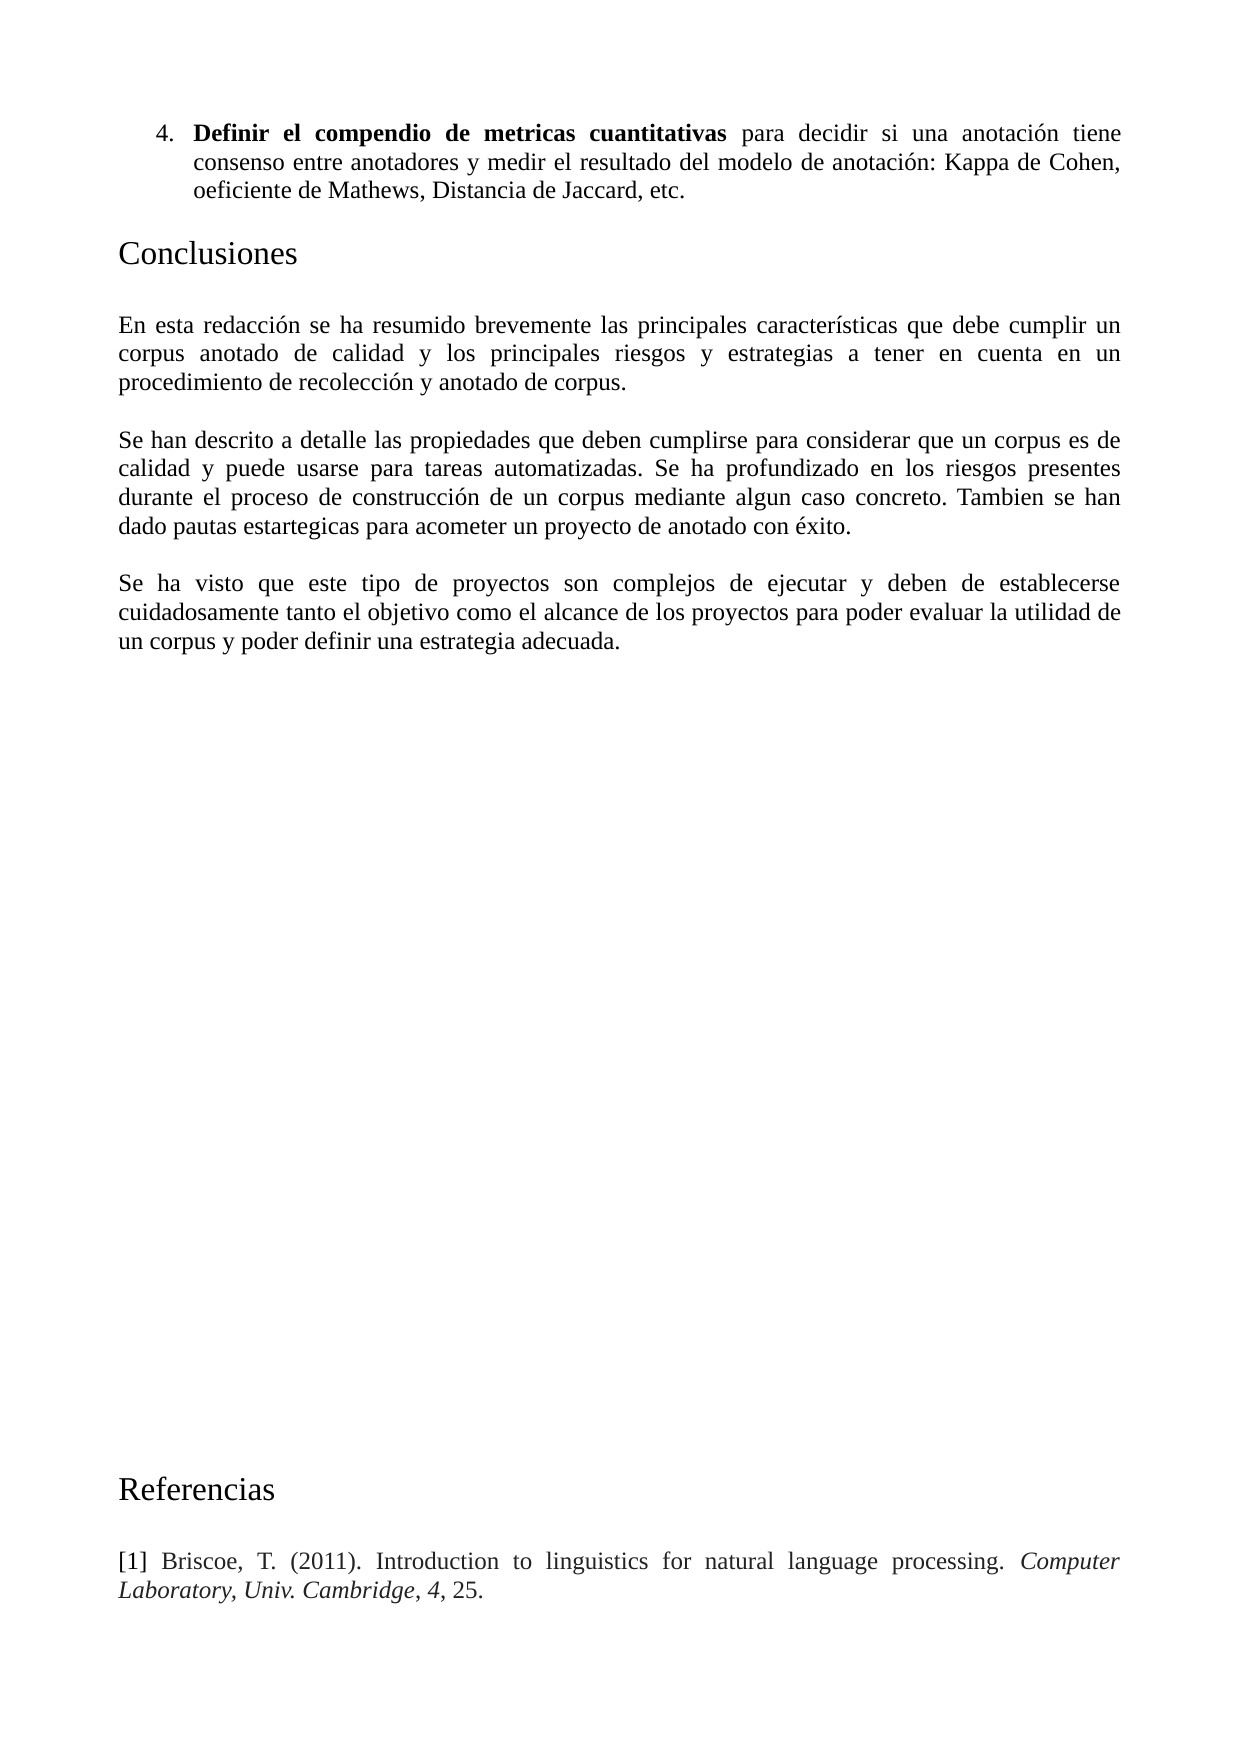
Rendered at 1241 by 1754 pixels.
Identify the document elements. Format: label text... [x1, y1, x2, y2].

text Referencias [118, 1469, 1122, 1508]
text Se han descrito a detalle las propiedades que deben cumplirse para considerar que un corpus es de calidad y puede usarse para tareas automatizadas. Se ha profundizado en los riesgos presentes durante el proceso de construcción de un corpus mediante algun caso concreto. Tambien se han dado pautas estartegicas para acometer un proyecto de anotado con éxito. [118, 425, 1122, 540]
text Se ha visto que este tipo de proyectos son complejos de ejecutar y deben de establecerse cuidadosamente tanto el objetivo como el alcance de los proyectos para poder evaluar la utilidad de un corpus y poder definir una estrategia adecuada. [118, 568, 1122, 655]
text En esta redacción se ha resumido brevemente las principales características que debe cumplir un corpus anotado de calidad y los principales riesgos y estrategias a tener en cuenta en un procedimiento de recolección y anotado de corpus. [118, 310, 1122, 396]
text Conclusiones [118, 233, 1122, 271]
list Definir el compendio de metricas cuantitativas para decidir si una anotación tiene consenso entre anotadores y medir el resultado del modelo de anotación: Kappa de Cohen, oeficiente de Mathews, Distancia de Jaccard, etc. [156, 118, 1122, 204]
text [1] Briscoe, T. (2011). Introduction to linguistics for natural language processing. Computer Laboratory, Univ. Cambridge, 4, 25. [118, 1546, 1122, 1603]
